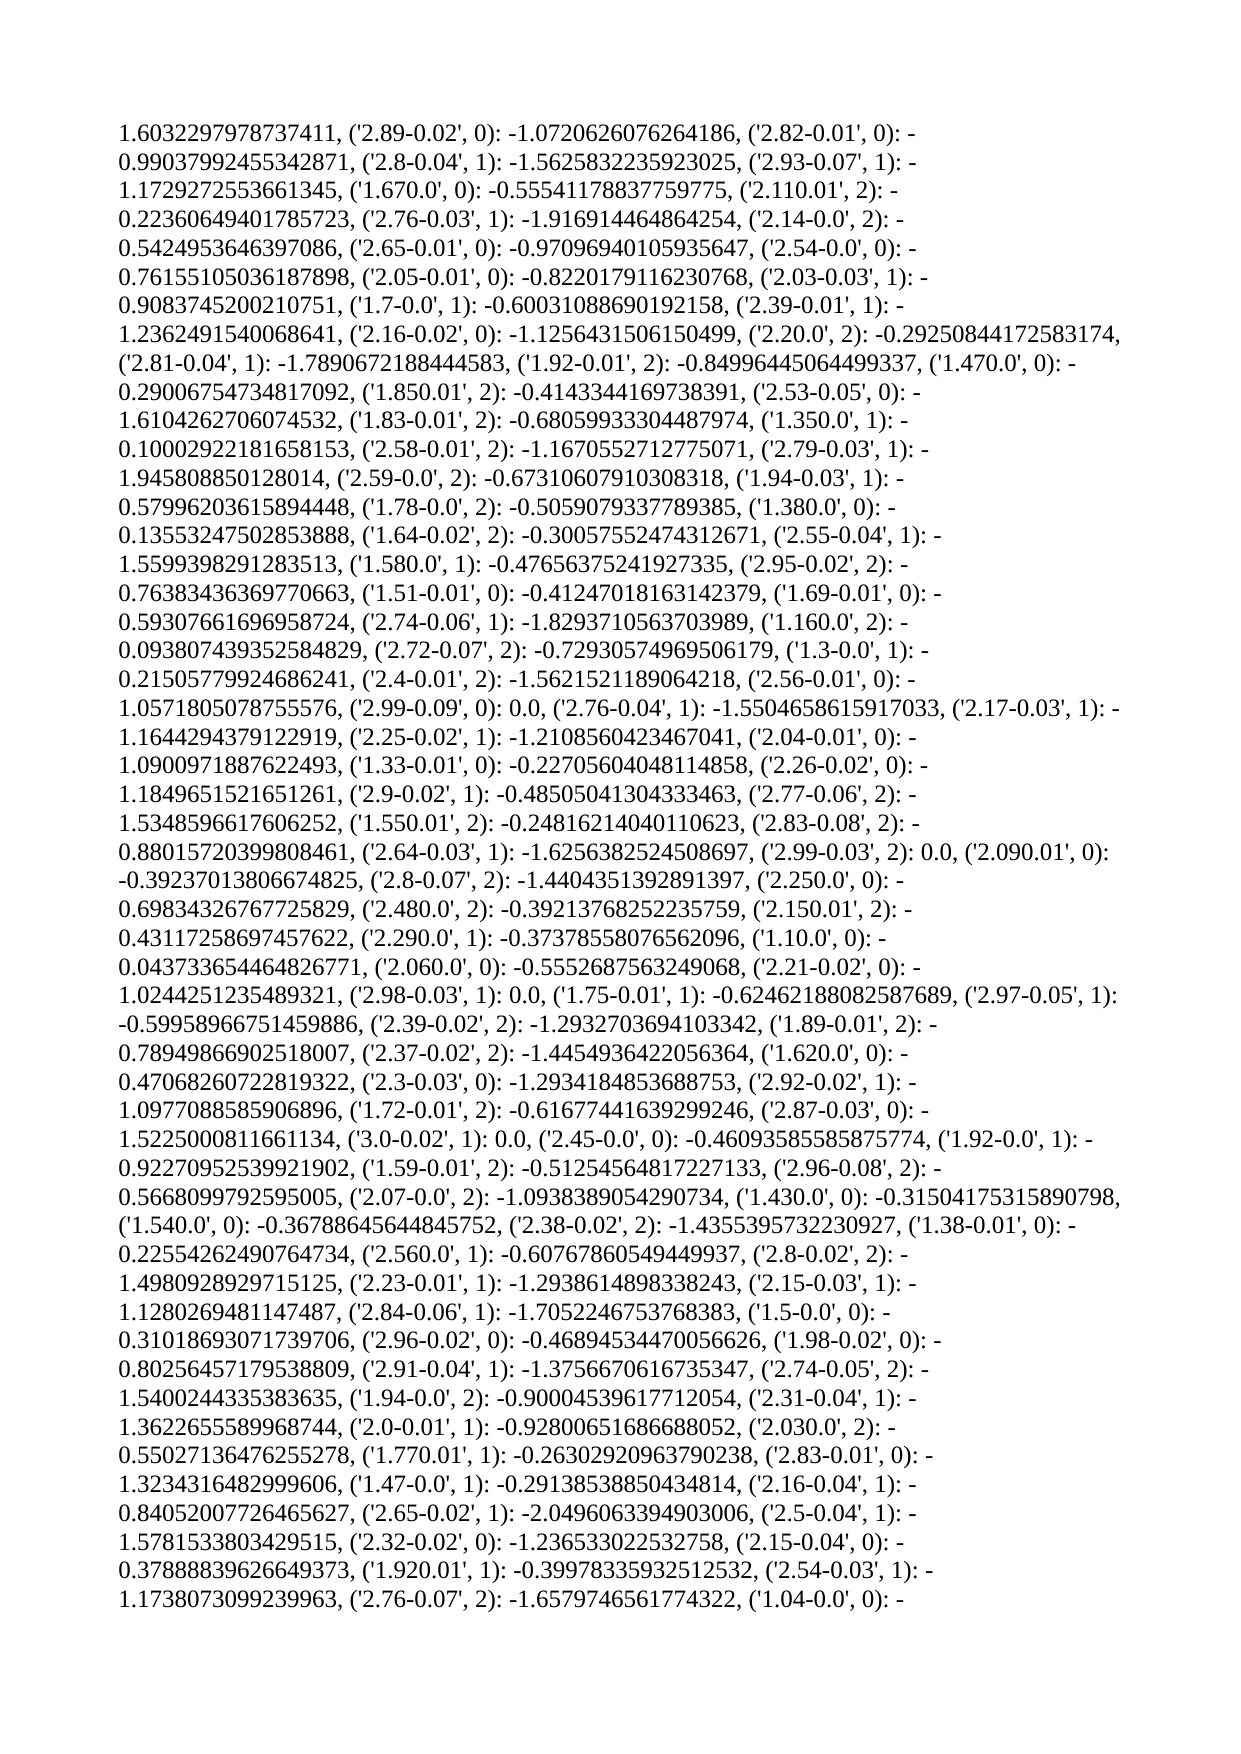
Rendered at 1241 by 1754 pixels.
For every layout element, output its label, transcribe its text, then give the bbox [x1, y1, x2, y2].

text -1.6032297978737411, ('2.89-0.02', 0): -1.0720626076264186, ('2.82-0.01', 0): -0.99037992455342871, ('2.8-0.04', 1): -1.5625832235923025, ('2.93-0.07', 1): -1.1729272553661345, ('1.670.0', 0): -0.55541178837759775, ('2.110.01', 2): -0.22360649401785723, ('2.76-0.03', 1): -1.916914464864254, ('2.14-0.0', 2): -0.5424953646397086, ('2.65-0.01', 0): -0.97096940105935647, ('2.54-0.0', 0): -0.76155105036187898, ('2.05-0.01', 0): -0.8220179116230768, ('2.03-0.03', 1): -0.9083745200210751, ('1.7-0.0', 1): -0.60031088690192158, ('2.39-0.01', 1): -1.2362491540068641, ('2.16-0.02', 0): -1.1256431506150499, ('2.20.0', 2): -0.29250844172583174, ('2.81-0.04', 1): -1.7890672188444583, ('1.92-0.01', 2): -0.84996445064499337, ('1.470.0', 0): -0.29006754734817092, ('1.850.01', 2): -0.4143344169738391, ('2.53-0.05', 0): -1.6104262706074532, ('1.83-0.01', 2): -0.68059933304487974, ('1.350.0', 1): -0.10002922181658153, ('2.58-0.01', 2): -1.1670552712775071, ('2.79-0.03', 1): -1.945808850128014, ('2.59-0.0', 2): -0.67310607910308318, ('1.94-0.03', 1): -0.57996203615894448, ('1.78-0.0', 2): -0.5059079337789385, ('1.380.0', 0): -0.13553247502853888, ('1.64-0.02', 2): -0.30057552474312671, ('2.55-0.04', 1): -1.5599398291283513, ('1.580.0', 1): -0.47656375241927335, ('2.95-0.02', 2): -0.76383436369770663, ('1.51-0.01', 0): -0.41247018163142379, ('1.69-0.01', 0): -0.59307661696958724, ('2.74-0.06', 1): -1.8293710563703989, ('1.160.0', 2): -0.093807439352584829, ('2.72-0.07', 2): -0.72930574969506179, ('1.3-0.0', 1): -0.21505779924686241, ('2.4-0.01', 2): -1.5621521189064218, ('2.56-0.01', 0): -1.0571805078755576, ('2.99-0.09', 0): 0.0, ('2.76-0.04', 1): -1.5504658615917033, ('2.17-0.03', 1): -1.1644294379122919, ('2.25-0.02', 1): -1.2108560423467041, ('2.04-0.01', 0): -1.0900971887622493, ('1.33-0.01', 0): -0.22705604048114858, ('2.26-0.02', 0): -1.1849651521651261, ('2.9-0.02', 1): -0.48505041304333463, ('2.77-0.06', 2): -1.5348596617606252, ('1.550.01', 2): -0.24816214040110623, ('2.83-0.08', 2): -0.88015720399808461, ('2.64-0.03', 1): -1.6256382524508697, ('2.99-0.03', 2): 0.0, ('2.090.01', 0): -0.39237013806674825, ('2.8-0.07', 2): -1.4404351392891397, ('2.250.0', 0): -0.69834326767725829, ('2.480.0', 2): -0.39213768252235759, ('2.150.01', 2): -0.43117258697457622, ('2.290.0', 1): -0.37378558076562096, ('1.10.0', 0): -0.043733654464826771, ('2.060.0', 0): -0.5552687563249068, ('2.21-0.02', 0): -1.0244251235489321, ('2.98-0.03', 1): 0.0, ('1.75-0.01', 1): -0.62462188082587689, ('2.97-0.05', 1): -0.59958966751459886, ('2.39-0.02', 2): -1.2932703694103342, ('1.89-0.01', 2): -0.78949866902518007, ('2.37-0.02', 2): -1.4454936422056364, ('1.620.0', 0): -0.47068260722819322, ('2.3-0.03', 0): -1.2934184853688753, ('2.92-0.02', 1): -1.0977088585906896, ('1.72-0.01', 2): -0.61677441639299246, ('2.87-0.03', 0): -1.5225000811661134, ('3.0-0.02', 1): 0.0, ('2.45-0.0', 0): -0.46093585585875774, ('1.92-0.0', 1): -0.92270952539921902, ('1.59-0.01', 2): -0.51254564817227133, ('2.96-0.08', 2): -0.5668099792595005, ('2.07-0.0', 2): -1.0938389054290734, ('1.430.0', 0): -0.31504175315890798, ('1.540.0', 0): -0.36788645644845752, ('2.38-0.02', 2): -1.4355395732230927, ('1.38-0.01', 0): -0.22554262490764734, ('2.560.0', 1): -0.60767860549449937, ('2.8-0.02', 2): -1.4980928929715125, ('2.23-0.01', 1): -1.2938614898338243, ('2.15-0.03', 1): -1.1280269481147487, ('2.84-0.06', 1): -1.7052246753768383, ('1.5-0.0', 0): -0.31018693071739706, ('2.96-0.02', 0): -0.46894534470056626, ('1.98-0.02', 0): -0.80256457179538809, ('2.91-0.04', 1): -1.3756670616735347, ('2.74-0.05', 2): -1.5400244335383635, ('1.94-0.0', 2): -0.90004539617712054, ('2.31-0.04', 1): -1.3622655589968744, ('2.0-0.01', 1): -0.92800651686688052, ('2.030.0', 2): -0.55027136476255278, ('1.770.01', 1): -0.26302920963790238, ('2.83-0.01', 0): -1.3234316482999606, ('1.47-0.0', 1): -0.29138538850434814, ('2.16-0.04', 1): -0.84052007726465627, ('2.65-0.02', 1): -2.0496063394903006, ('2.5-0.04', 1): -1.5781533803429515, ('2.32-0.02', 0): -1.236533022532758, ('2.15-0.04', 0): -0.37888839626649373, ('1.920.01', 1): -0.39978335932512532, ('2.54-0.03', 1): -1.1738073099239963, ('2.76-0.07', 2): -1.6579746561774322, ('1.04-0.0', 0): [118, 118, 1122, 1613]
